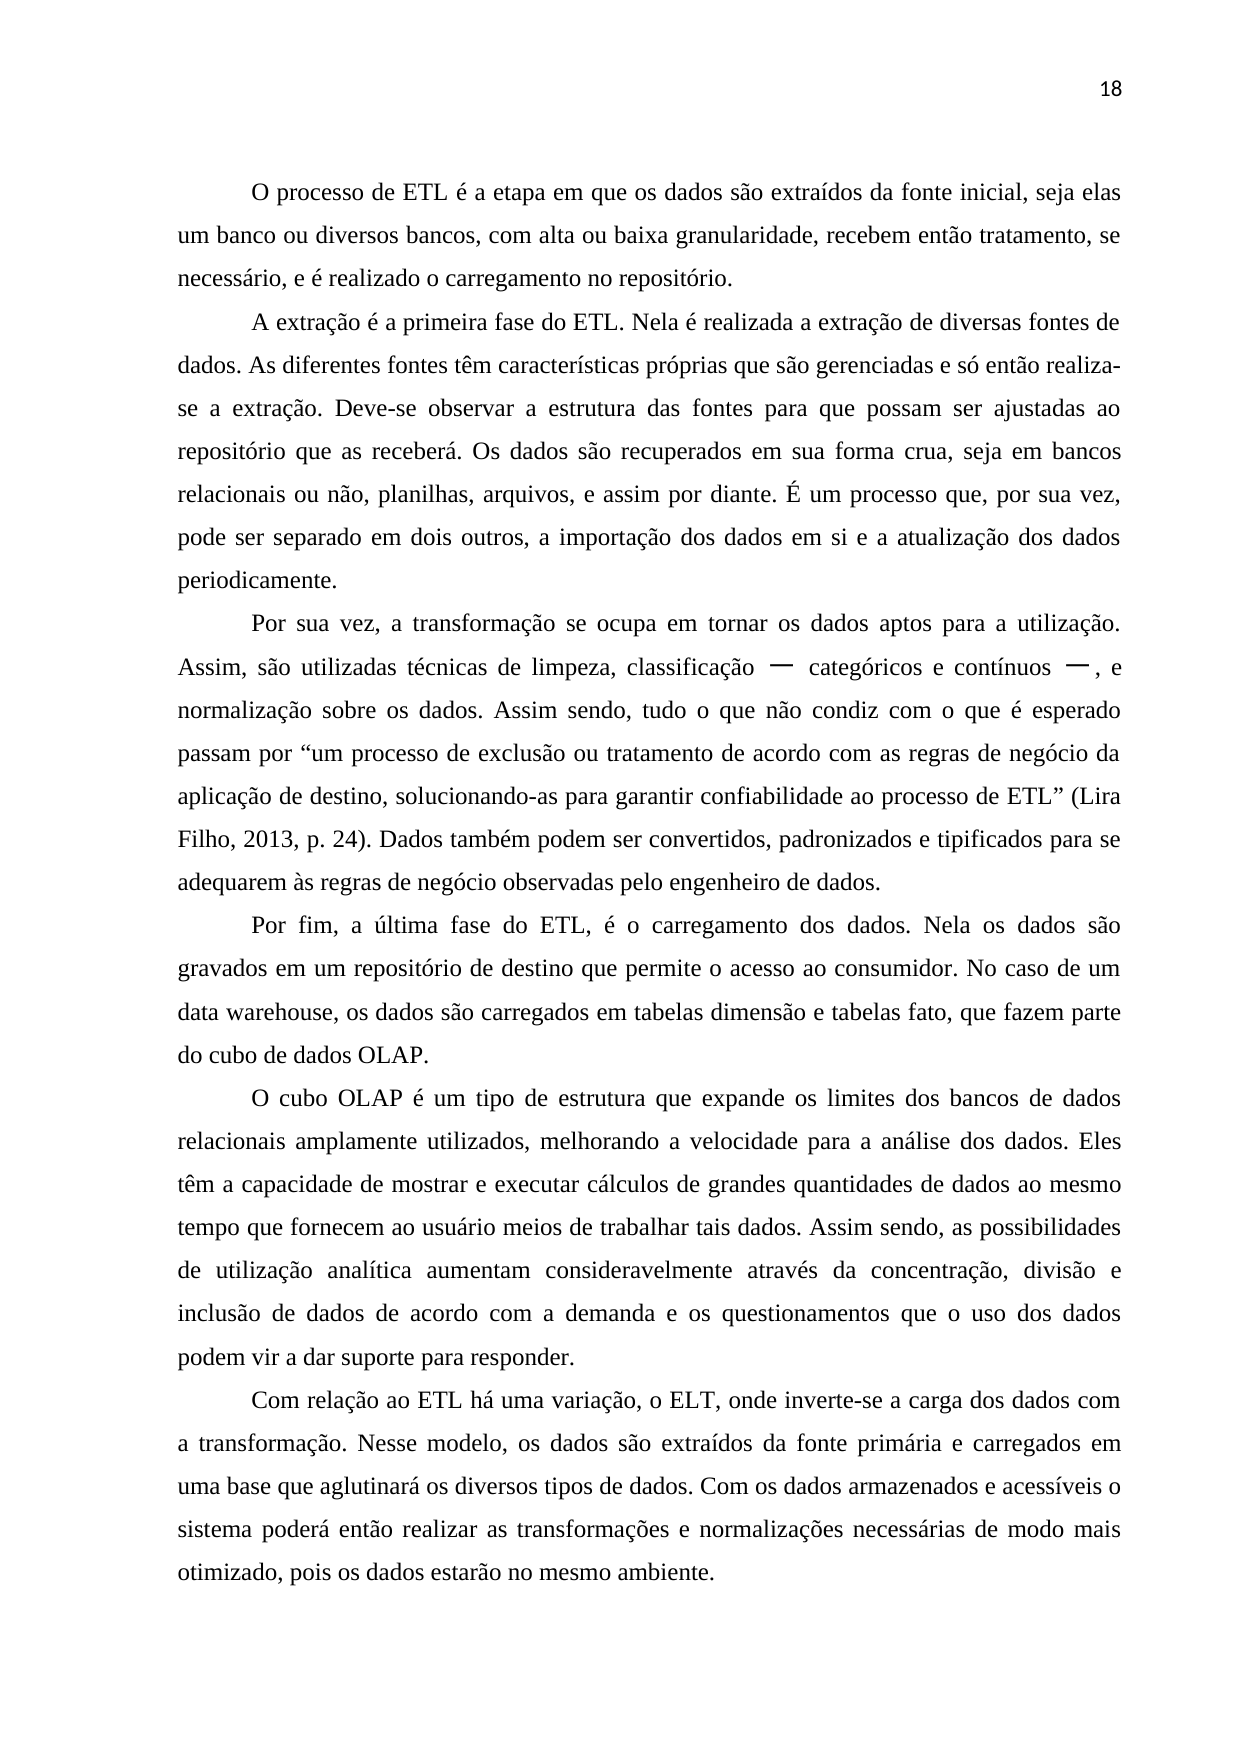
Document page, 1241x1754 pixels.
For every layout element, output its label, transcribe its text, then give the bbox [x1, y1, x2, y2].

text Por fim, a última fase do ETL, é o carregamento dos dados. Nela os dados são gravados em um repositório de destino que permite o acesso ao consumidor. No caso de um data warehouse, os dados são carregados em tabelas dimensão e tabelas fato, que fazem parte do cubo de dados OLAP. [177, 910, 1122, 1068]
text Com relação ao ETL há uma variação, o ELT, onde inverte-se a carga dos dados com a transformação. Nesse modelo, os dados são extraídos da fonte primária e carregados em uma base que aglutinará os diversos tipos de dados. Com os dados armazenados e acessíveis o sistema poderá então realizar as transformações e normalizações necessárias de modo mais otimizado, pois os dados estarão no mesmo ambiente. [177, 1385, 1122, 1586]
text O processo de ETL é a etapa em que os dados são extraídos da fonte inicial, seja elas um banco ou diversos bancos, com alta ou baixa granularidade, recebem então tratamento, se necessário, e é realizado o carregamento no repositório. [177, 177, 1122, 292]
text A extração é a primeira fase do ETL. Nela é realizada a extração de diversas fontes de dados. As diferentes fontes têm características próprias que são gerenciadas e só então realiza-se a extração. Deve-se observar a estrutura das fontes para que possam ser ajustadas ao repositório que as receberá. Os dados são recuperados em sua forma crua, seja em bancos relacionais ou não, planilhas, arquivos, e assim por diante. É um processo que, por sua vez, pode ser separado em dois outros, a importação dos dados em si e a atualização dos dados periodicamente. [177, 307, 1122, 594]
text Por sua vez, a transformação se ocupa em tornar os dados aptos para a utilização. Assim, são utilizadas técnicas de limpeza, classificação 一 categóricos e contínuos 一, e normalização sobre os dados. Assim sendo, tudo o que não condiz com o que é esperado passam por “um processo de exclusão ou tratamento de acordo com as regras de negócio da aplicação de destino, solucionando-as para garantir confiabilidade ao processo de ETL” (Lira Filho, 2013, p. 24). Dados também podem ser convertidos, padronizados e tipificados para se adequarem às regras de negócio observadas pelo engenheiro de dados. [177, 608, 1122, 896]
text O cubo OLAP é um tipo de estrutura que expande os limites dos bancos de dados relacionais amplamente utilizados, melhorando a velocidade para a análise dos dados. Eles têm a capacidade de mostrar e executar cálculos de grandes quantidades de dados ao mesmo tempo que fornecem ao usuário meios de trabalhar tais dados. Assim sendo, as possibilidades de utilização analítica aumentam consideravelmente através da concentração, divisão e inclusão de dados de acordo com a demanda e os questionamentos que o uso dos dados podem vir a dar suporte para responder. [177, 1083, 1122, 1370]
